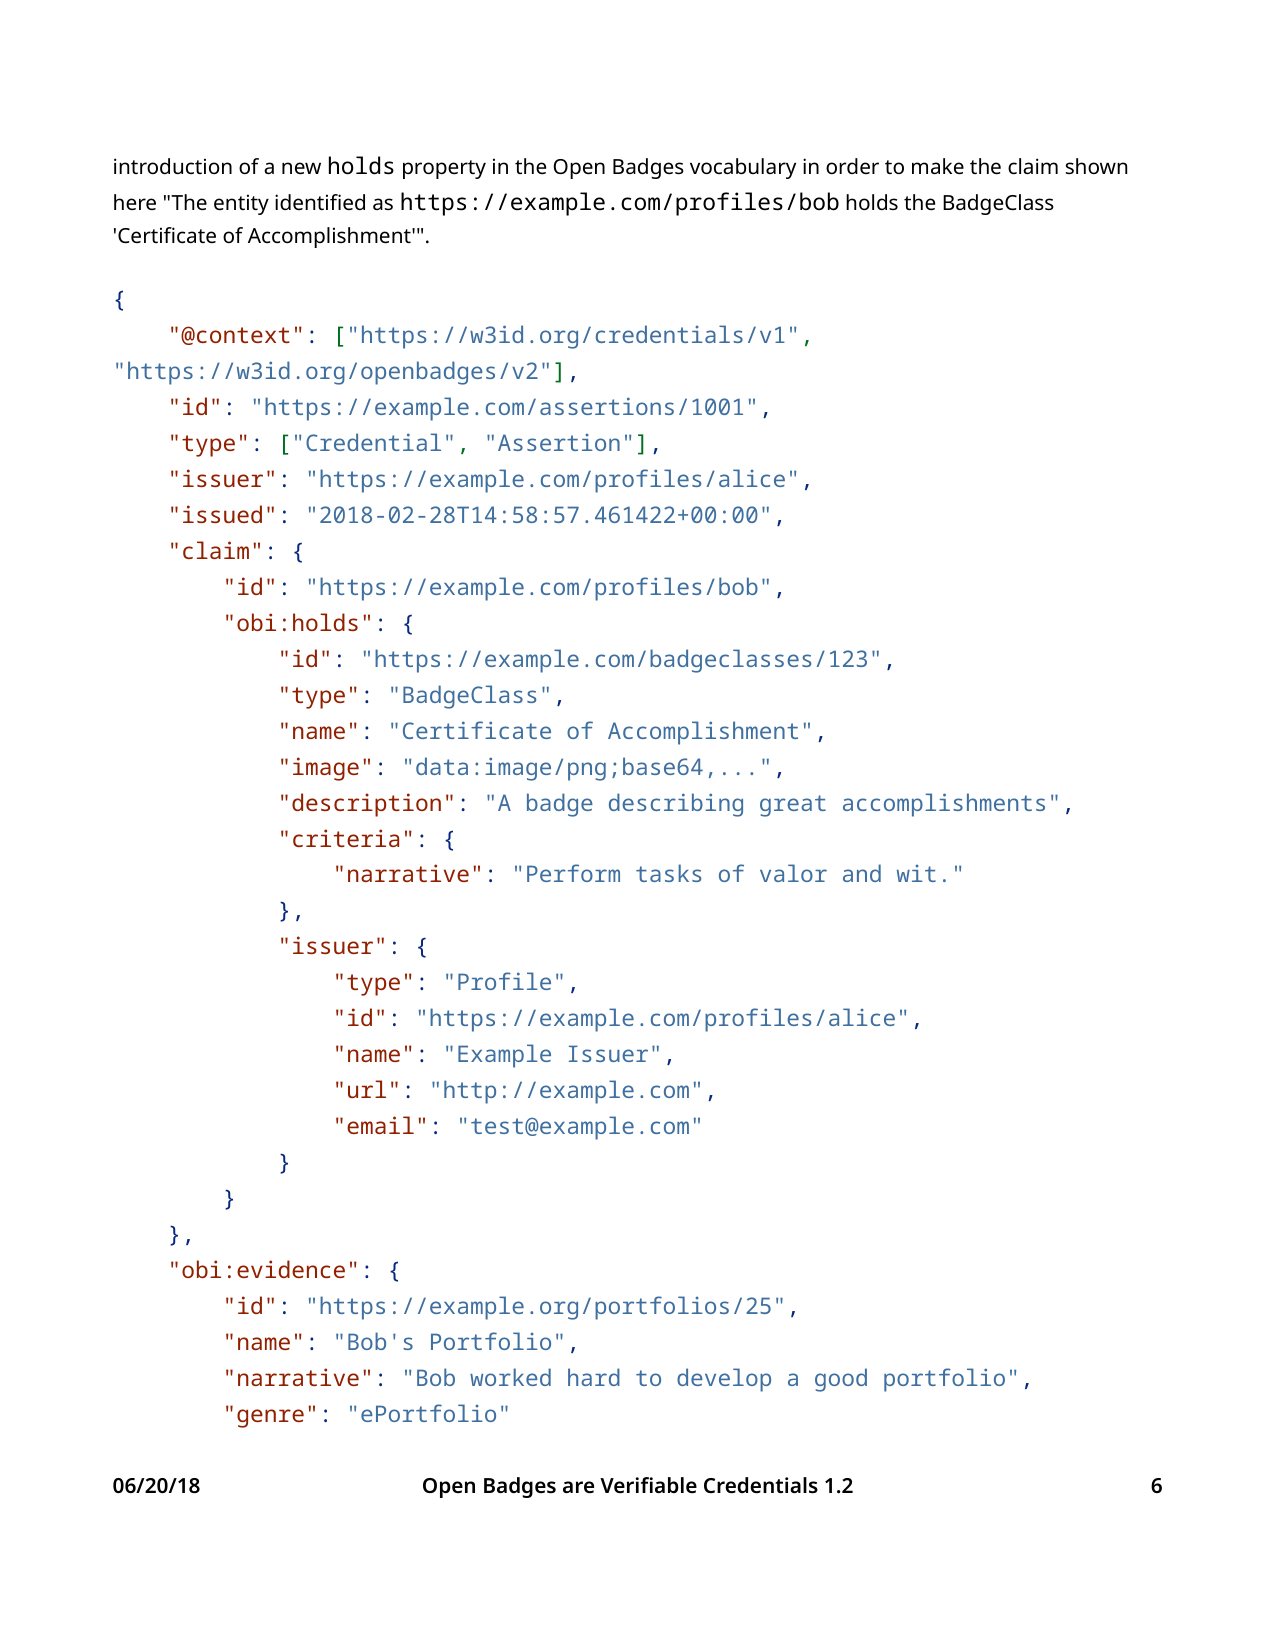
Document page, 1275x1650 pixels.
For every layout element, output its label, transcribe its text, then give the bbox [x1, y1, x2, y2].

text { "@context": ["https://w3id.org/credentials/v1", "https://w3id.org/openbadges/v2"], "id": "https://example.com/assertions/1001", "type": ["Credential", "Assertion"], "issuer": "https://example.com/profiles/alice", "issued": "2018-02-28T14:58:57.461422+00:00", "claim": { "id": "https://example.com/profiles/bob", "obi:holds": { "id": "https://example.com/badgeclasses/123", "type": "BadgeClass", "name": "Certificate of Accomplishment", "image": "data:image/png;base64,...", "description": "A badge describing great accomplishments", "criteria": { "narrative": "Perform tasks of valor and wit." }, "issuer": { "type": "Profile", "id": "https://example.com/profiles/alice", "name": "Example Issuer", "url": "http://example.com", "email": "test@example.com" } } }, "obi:evidence": { "id": "https://example.org/portfolios/25", "name": "Bob's Portfolio", "narrative": "Bob worked hard to develop a good portfolio", "genre": "ePortfolio" [112, 283, 1162, 1429]
text introduction of a new holds property in the Open Badges vocabulary in order to make the claim shown here "The entity identified as https://example.com/profiles/bob holds the BadgeClass 'Certificate of Accomplishment'". [112, 150, 1162, 250]
